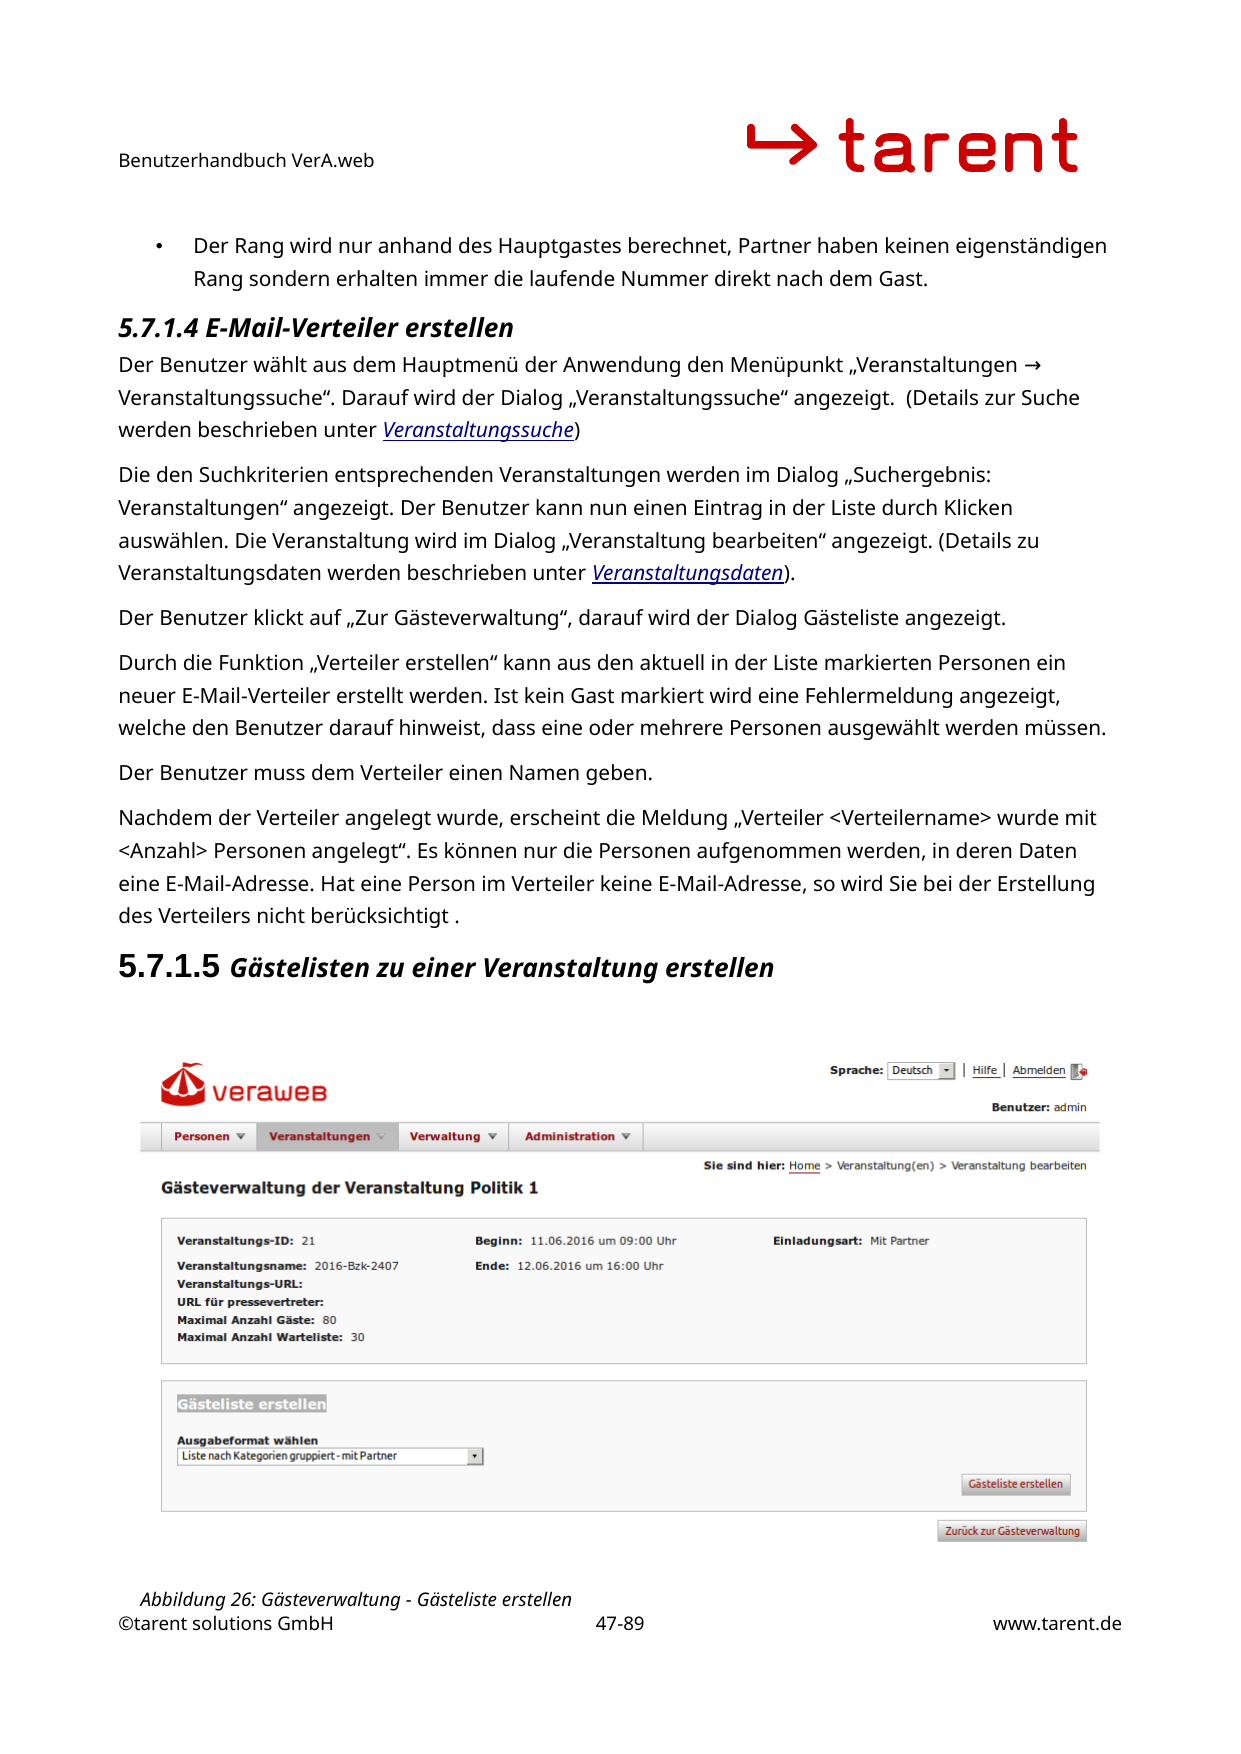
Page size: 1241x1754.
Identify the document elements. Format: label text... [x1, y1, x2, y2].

subtitle Gästelisten zu einer Veranstaltung erstellen [118, 946, 1122, 985]
text Der Benutzer wählt aus dem Hauptmenü der Anwendung den Menüpunkt „Veranstaltungen → Veranstaltungssuche“. Darauf wird der Dialog „Veranstaltungssuche“ angezeigt. (Details zur Suche werden beschrieben unter Veranstaltungssuche) [118, 350, 1122, 444]
picture [140, 1057, 1100, 1559]
text Der Benutzer muss dem Verteiler einen Namen geben. [118, 758, 1122, 787]
text Abbildung 26: Gästeverwaltung - Gästeliste erstellen [140, 1559, 1099, 1612]
subtitle [140, 1045, 1099, 1057]
text Der Benutzer klickt auf „Zur Gästeverwaltung“, darauf wird der Dialog Gästeliste angezeigt. [118, 603, 1122, 632]
text Nachdem der Verteiler angelegt wurde, erscheint die Meldung „Verteiler <Verteilername> wurde mit <Anzahl> Personen angelegt“. Es können nur die Personen aufgenommen werden, in deren Daten eine E-Mail-Adresse. Hat eine Person im Verteiler keine E-Mail-Adresse, so wird Sie bei der Erstellung des Verteilers nicht berücksichtigt . [118, 803, 1122, 930]
subtitle E-Mail-Verteiler erstellen [118, 309, 1122, 345]
text Die den Suchkriterien entsprechenden Veranstaltungen werden im Dialog „Suchergebnis: Veranstaltungen“ angezeigt. Der Benutzer kann nun einen Eintrag in der Liste durch Klicken auswählen. Die Veranstaltung wird im Dialog „Veranstaltung bearbeiten“ angezeigt. (Details zu Veranstaltungsdaten werden beschrieben unter Veranstaltungsdaten). [118, 461, 1122, 587]
list Der Rang wird nur anhand des Hauptgastes berechnet, Partner haben keinen eigenständigen Rang sondern erhalten immer die laufende Nummer direkt nach dem Gast. [156, 232, 1122, 293]
text Durch die Funktion „Verteiler erstellen“ kann aus den aktuell in der Liste markierten Personen ein neuer E-Mail-Verteiler erstellt werden. Ist kein Gast markiert wird eine Fehlermeldung angezeigt, welche den Benutzer darauf hinweist, dass eine oder mehrere Personen ausgewählt werden müssen. [118, 648, 1122, 742]
